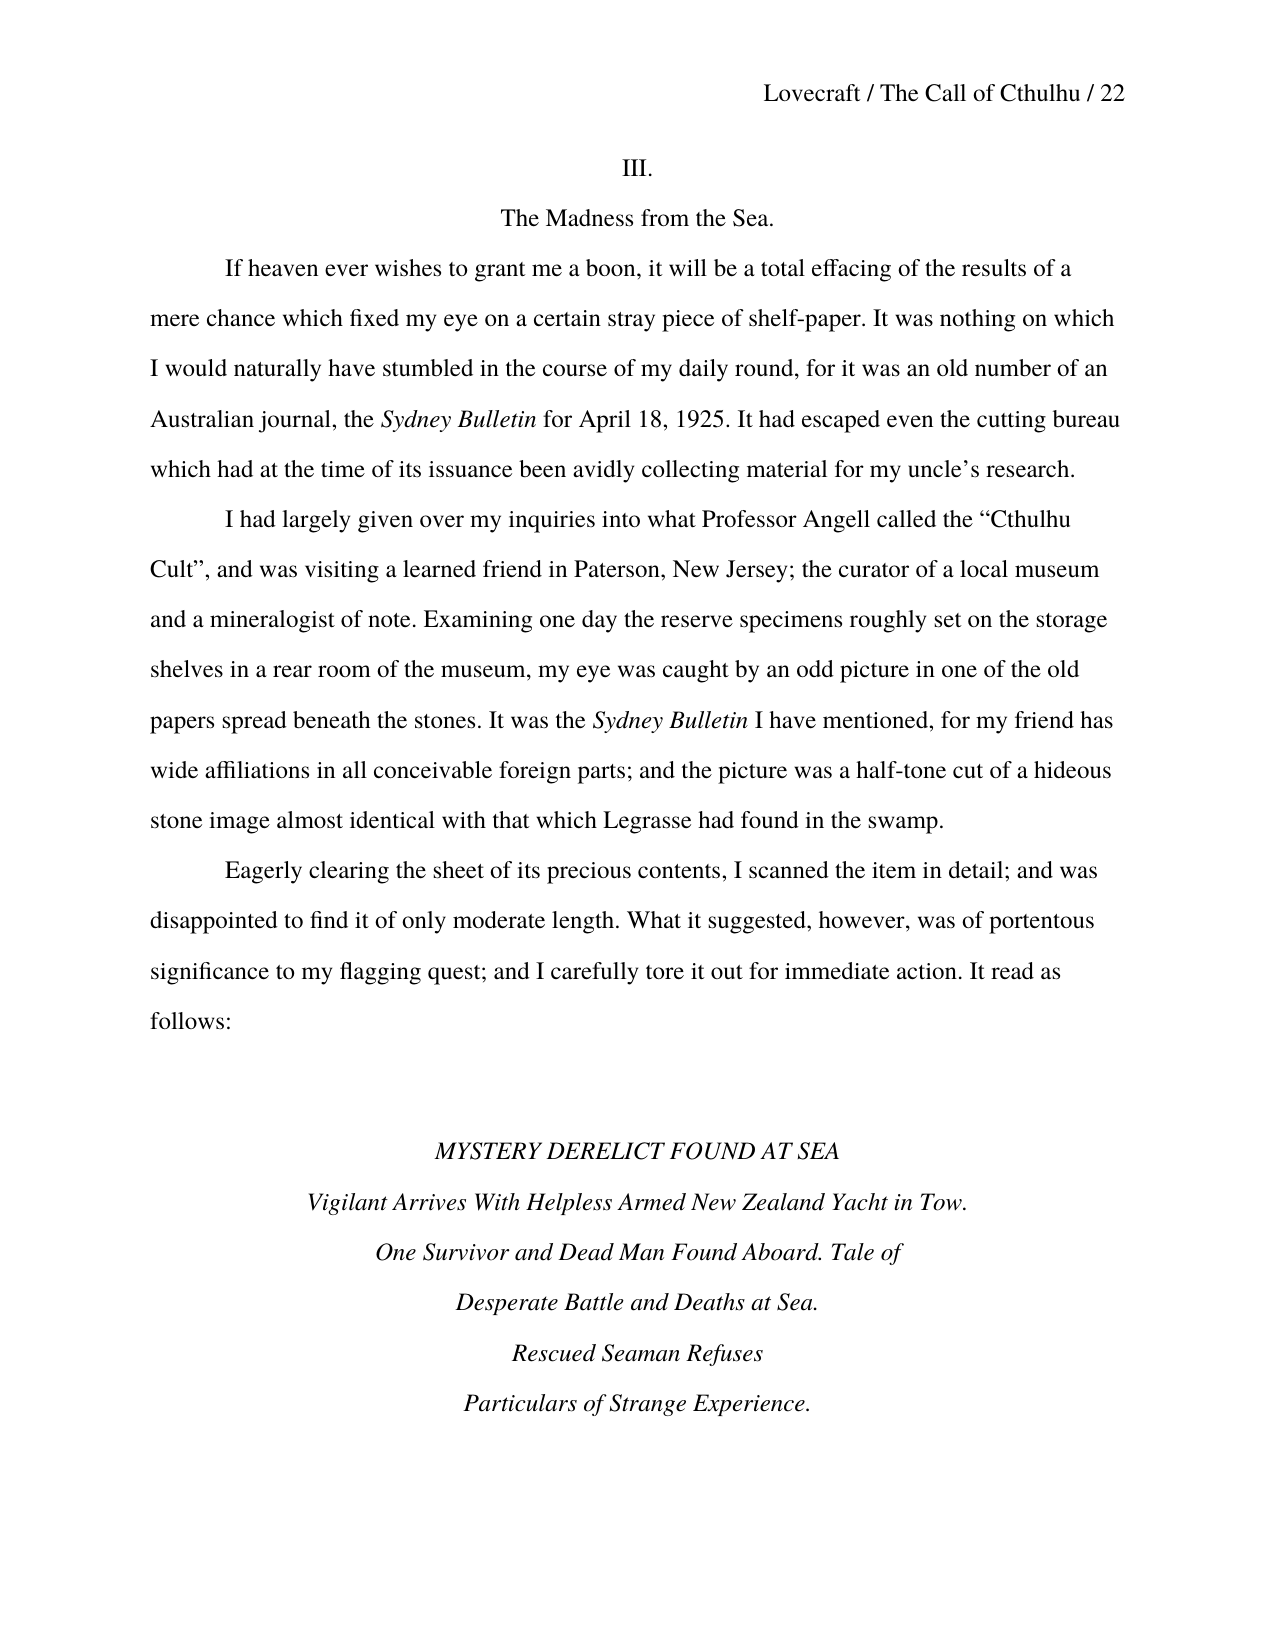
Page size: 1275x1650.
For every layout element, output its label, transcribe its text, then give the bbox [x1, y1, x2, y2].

text Eagerly clearing the sheet of its precious contents, I scanned the item in detail; and was disappointed to find it of only moderate length. What it suggested, however, was of portentous significance to my flagging quest; and I carefully tore it out for immediate action. It read as follows: [150, 852, 1125, 1036]
subtitle III. The Madness from the Sea. [150, 150, 1125, 233]
text MYSTERY DERELICT FOUND AT SEA Vigilant Arrives With Helpless Armed New Zealand Yacht in Tow. One Survivor and Dead Man Found Aboard. Tale of Desperate Battle and Deaths at Sea. Rescued Seaman Refuses Particulars of Strange Experience. [225, 1133, 1050, 1418]
text I had largely given over my inquiries into what Professor Angell called the “Cthulhu Cult”, and was visiting a learned friend in Paterson, New Jersey; the curator of a local museum and a mineralogist of note. Examining one day the reserve specimens roughly set on the storage shelves in a rear room of the museum, my eye was caught by an odd picture in one of the old papers spread beneath the stones. It was the Sydney Bulletin I have mentioned, for my friend has wide affiliations in all conceivable foreign parts; and the picture was a half-tone cut of a hideous stone image almost identical with that which Legrasse had found in the swamp. [150, 501, 1125, 836]
text If heaven ever wishes to grant me a boon, it will be a total effacing of the results of a mere chance which fixed my eye on a certain stray piece of shelf-paper. It was nothing on which I would naturally have stumbled in the course of my daily round, for it was an old number of an Australian journal, the Sydney Bulletin for April 18, 1925. It had escaped even the cutting bureau which had at the time of its issuance been avidly collecting material for my uncle’s research. [150, 250, 1125, 484]
